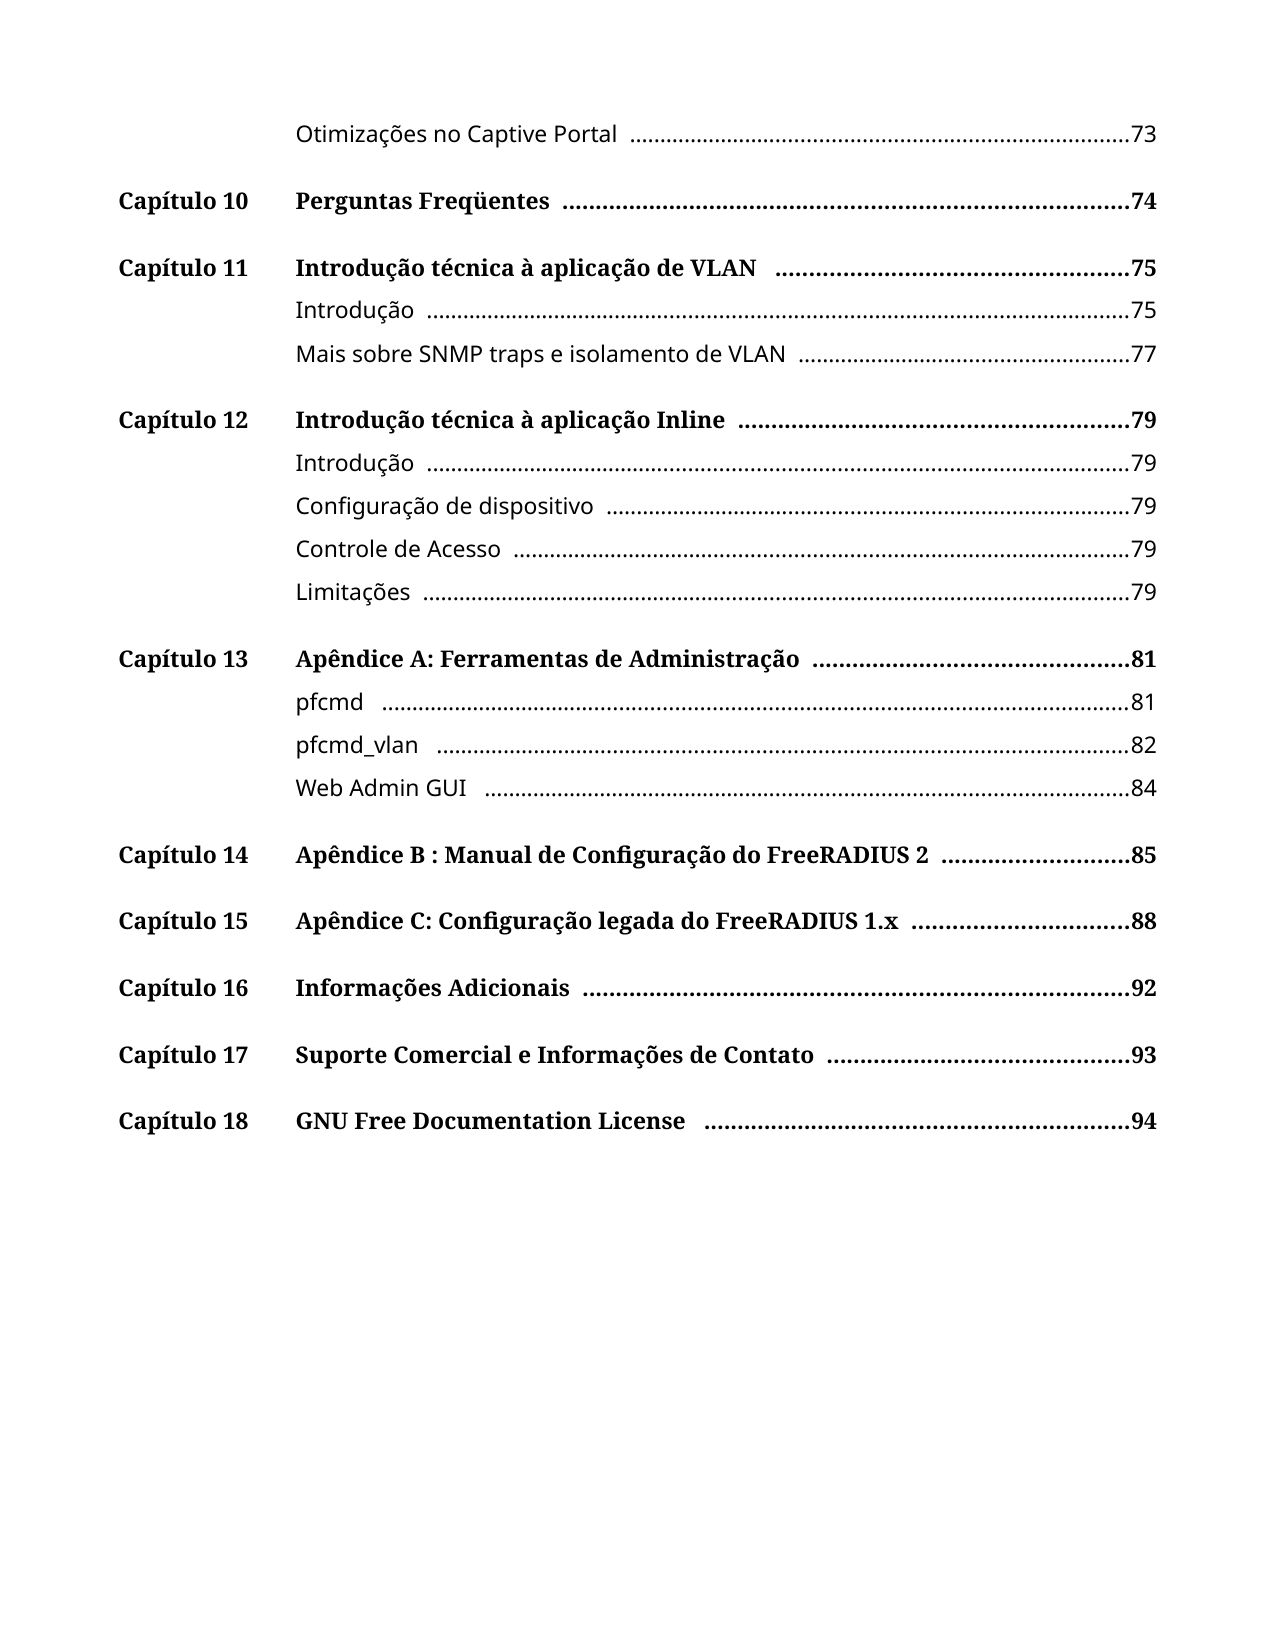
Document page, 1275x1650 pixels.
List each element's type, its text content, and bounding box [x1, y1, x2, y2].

text Capítulo 18 GNU Free Documentation License 94 [118, 1105, 1157, 1137]
text pfcmd 81 [295, 686, 1157, 717]
text Capítulo 12 Introdução técnica à aplicação Inline 79 [118, 404, 1157, 435]
text Capítulo 14 Apêndice B : Manual de Configuração do FreeRADIUS 2 85 [118, 839, 1157, 870]
text Capítulo 13 Apêndice A: Ferramentas de Administração 81 [118, 643, 1157, 674]
text Mais sobre SNMP traps e isolamento de VLAN 77 [295, 337, 1157, 369]
text Controle de Acesso 79 [295, 533, 1157, 564]
text Capítulo 15 Apêndice C: Configuração legada do FreeRADIUS 1.x 88 [118, 905, 1157, 937]
text pfcmd_vlan 82 [295, 729, 1157, 760]
text Capítulo 16 Informações Adicionais 92 [118, 972, 1157, 1003]
text Introdução 79 [295, 447, 1157, 478]
text Limitações 79 [295, 576, 1157, 607]
text Introdução 75 [295, 294, 1157, 326]
text Capítulo 11 Introdução técnica à aplicação de VLAN 75 [118, 251, 1157, 283]
text Web Admin GUI 84 [295, 772, 1157, 803]
text Otimizações no Captive Portal 73 [295, 118, 1157, 149]
text Configuração de dispositivo 79 [295, 490, 1157, 521]
text Capítulo 17 Suporte Comercial e Informações de Contato 93 [118, 1039, 1157, 1070]
text Capítulo 10 Perguntas Freqüentes 74 [118, 185, 1157, 216]
